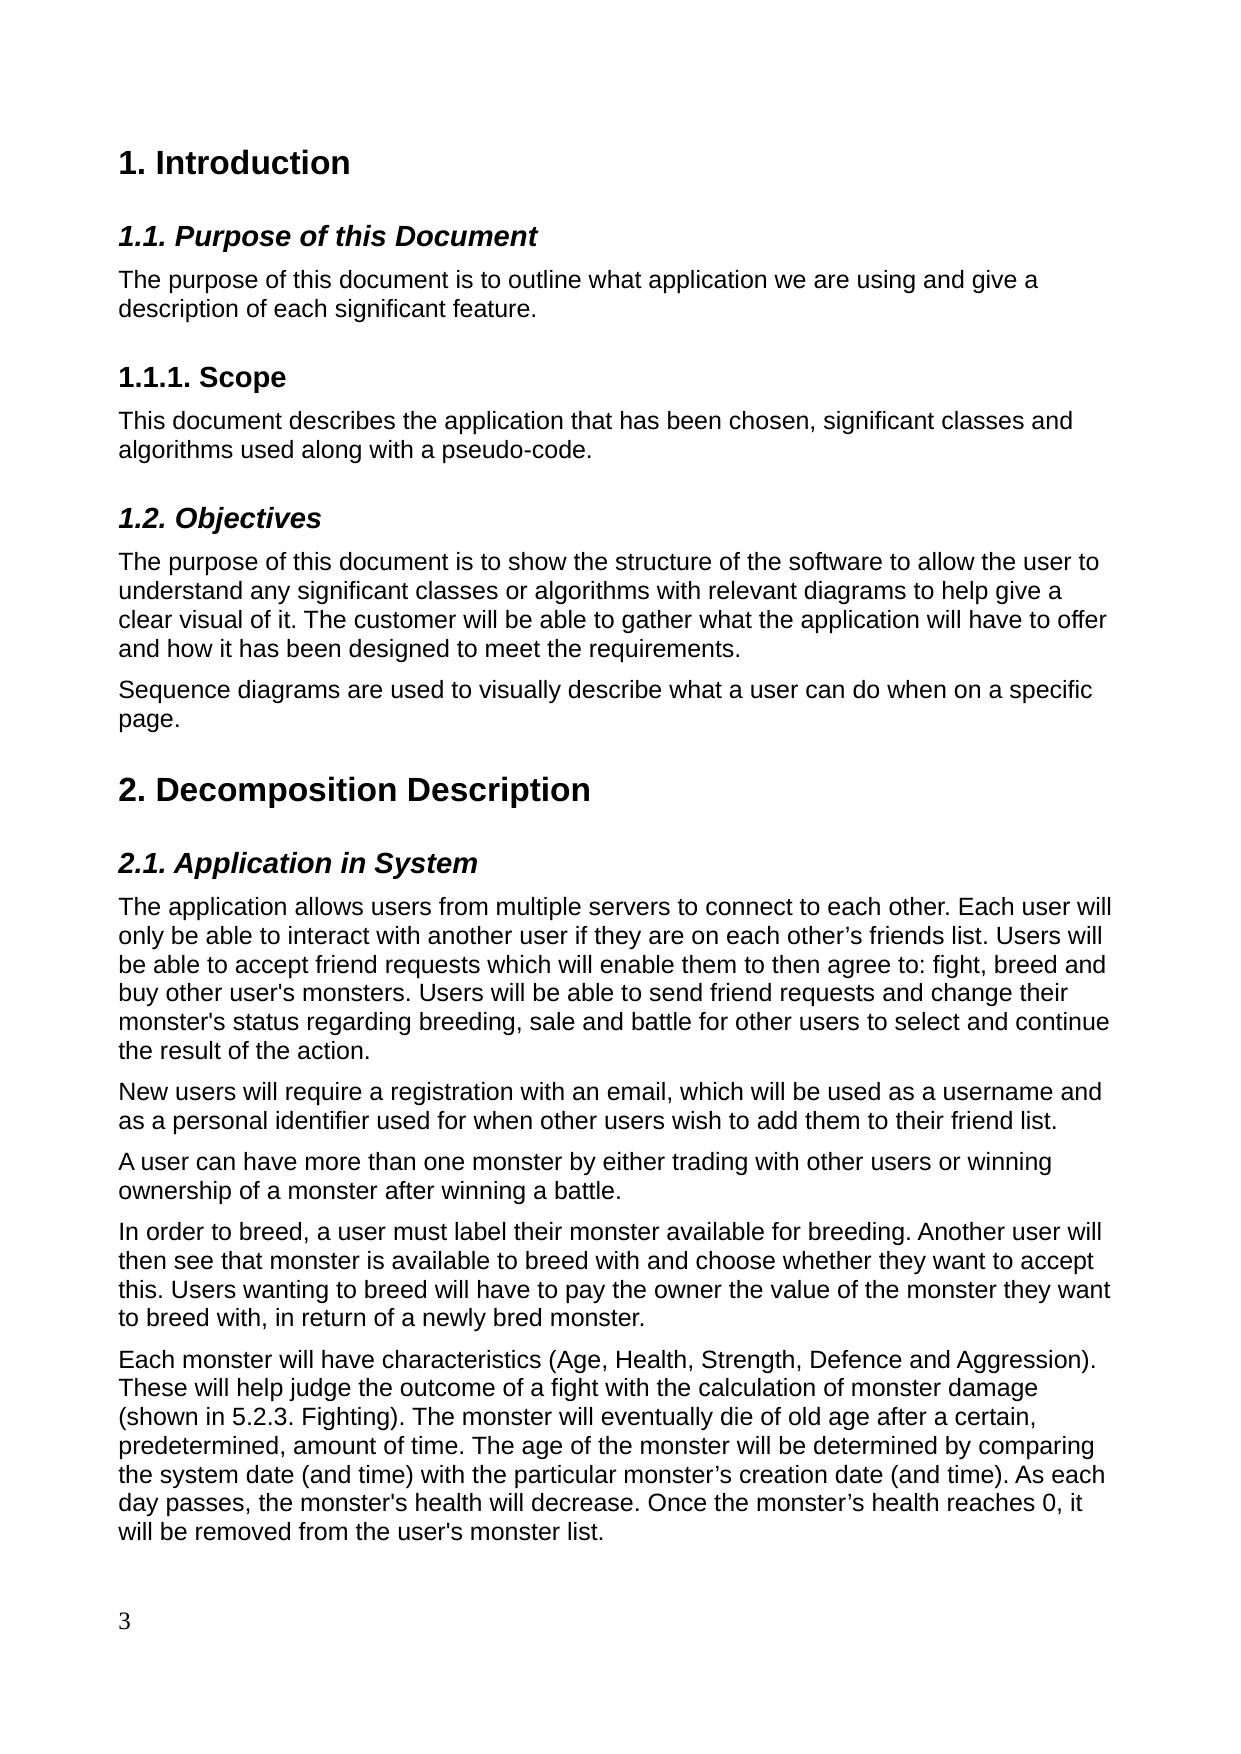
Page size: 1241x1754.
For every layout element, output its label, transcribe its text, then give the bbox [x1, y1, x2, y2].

text The purpose of this document is to outline what application we are using and give a description of each significant feature. [118, 265, 1122, 323]
subtitle 1.2. Objectives [118, 501, 1122, 535]
text A user can have more than one monster by either trading with other users or winning ownership of a monster after winning a battle. [118, 1147, 1122, 1204]
subtitle 1.1.1. Scope [118, 360, 1122, 394]
text This document describes the application that has been chosen, significant classes and algorithms used along with a pseudo-code. [118, 406, 1122, 464]
text The application allows users from multiple servers to connect to each other. Each user will only be able to interact with another user if they are on each other’s friends list. Users will be able to accept friend requests which will enable them to then agree to: fight, breed and buy other user's monsters. Users will be able to send friend requests and change their monster's status regarding breeding, sale and battle for other users to select and continue the result of the action. [118, 892, 1122, 1064]
subtitle 1.1. Purpose of this Document [118, 219, 1122, 253]
subtitle 2. Decomposition Description [118, 770, 1122, 808]
text In order to breed, a user must label their monster available for breeding. Another user will then see that monster is available to breed with and choose whether they want to accept this. Users wanting to breed will have to pay the owner the value of the monster they want to breed with, in return of a newly bred monster. [118, 1217, 1122, 1332]
subtitle 1. Introduction [118, 143, 1122, 182]
text Sequence diagrams are used to visually describe what a user can do when on a specific page. [118, 675, 1122, 732]
subtitle 2.1. Application in System [118, 846, 1122, 879]
text The purpose of this document is to show the structure of the software to allow the user to understand any significant classes or algorithms with relevant diagrams to help give a clear visual of it. The customer will be able to gather what the application will have to offer and how it has been designed to meet the requirements. [118, 547, 1122, 662]
text Each monster will have characteristics (Age, Health, Strength, Defence and Aggression). These will help judge the outcome of a fight with the calculation of monster damage (shown in 5.2.3. Fighting). The monster will eventually die of old age after a certain, predetermined, amount of time. The age of the monster will be determined by comparing the system date (and time) with the particular monster’s creation date (and time). As each day passes, the monster's health will decrease. Once the monster’s health reaches 0, it will be removed from the user's monster list. [118, 1344, 1122, 1546]
text New users will require a registration with an email, which will be used as a username and as a personal identifier used for when other users wish to add them to their friend list. [118, 1077, 1122, 1134]
